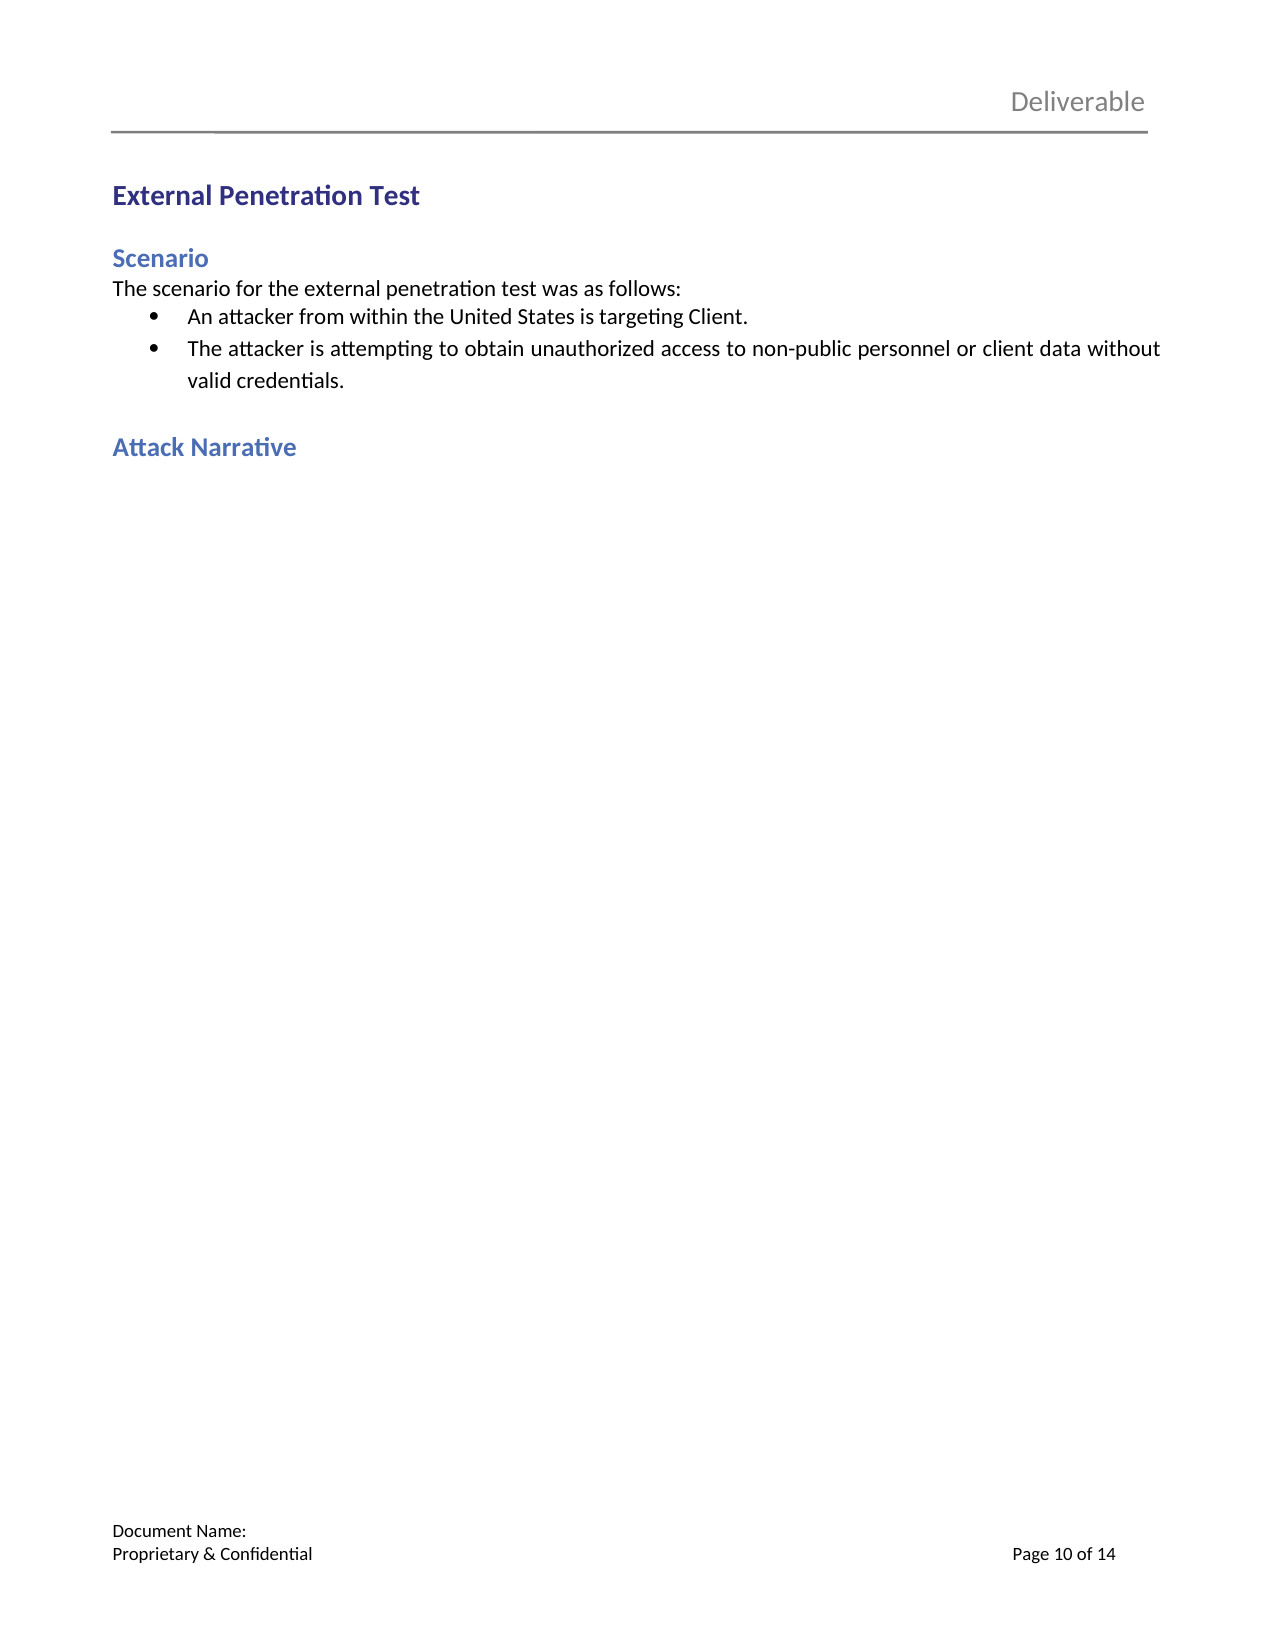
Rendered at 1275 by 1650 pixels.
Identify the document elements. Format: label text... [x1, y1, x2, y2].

subtitle Scenario [112, 241, 1162, 274]
list An attacker from within the United States is targeting Client. [150, 302, 1162, 330]
list The attacker is attempting to obtain unauthorized access to non-public personnel or client data without valid credentials. [150, 334, 1162, 394]
text The scenario for the external penetration test was as follows: [112, 274, 1162, 302]
subtitle External Penetration Test [112, 177, 1162, 213]
subtitle Attack Narrative [112, 431, 1162, 464]
